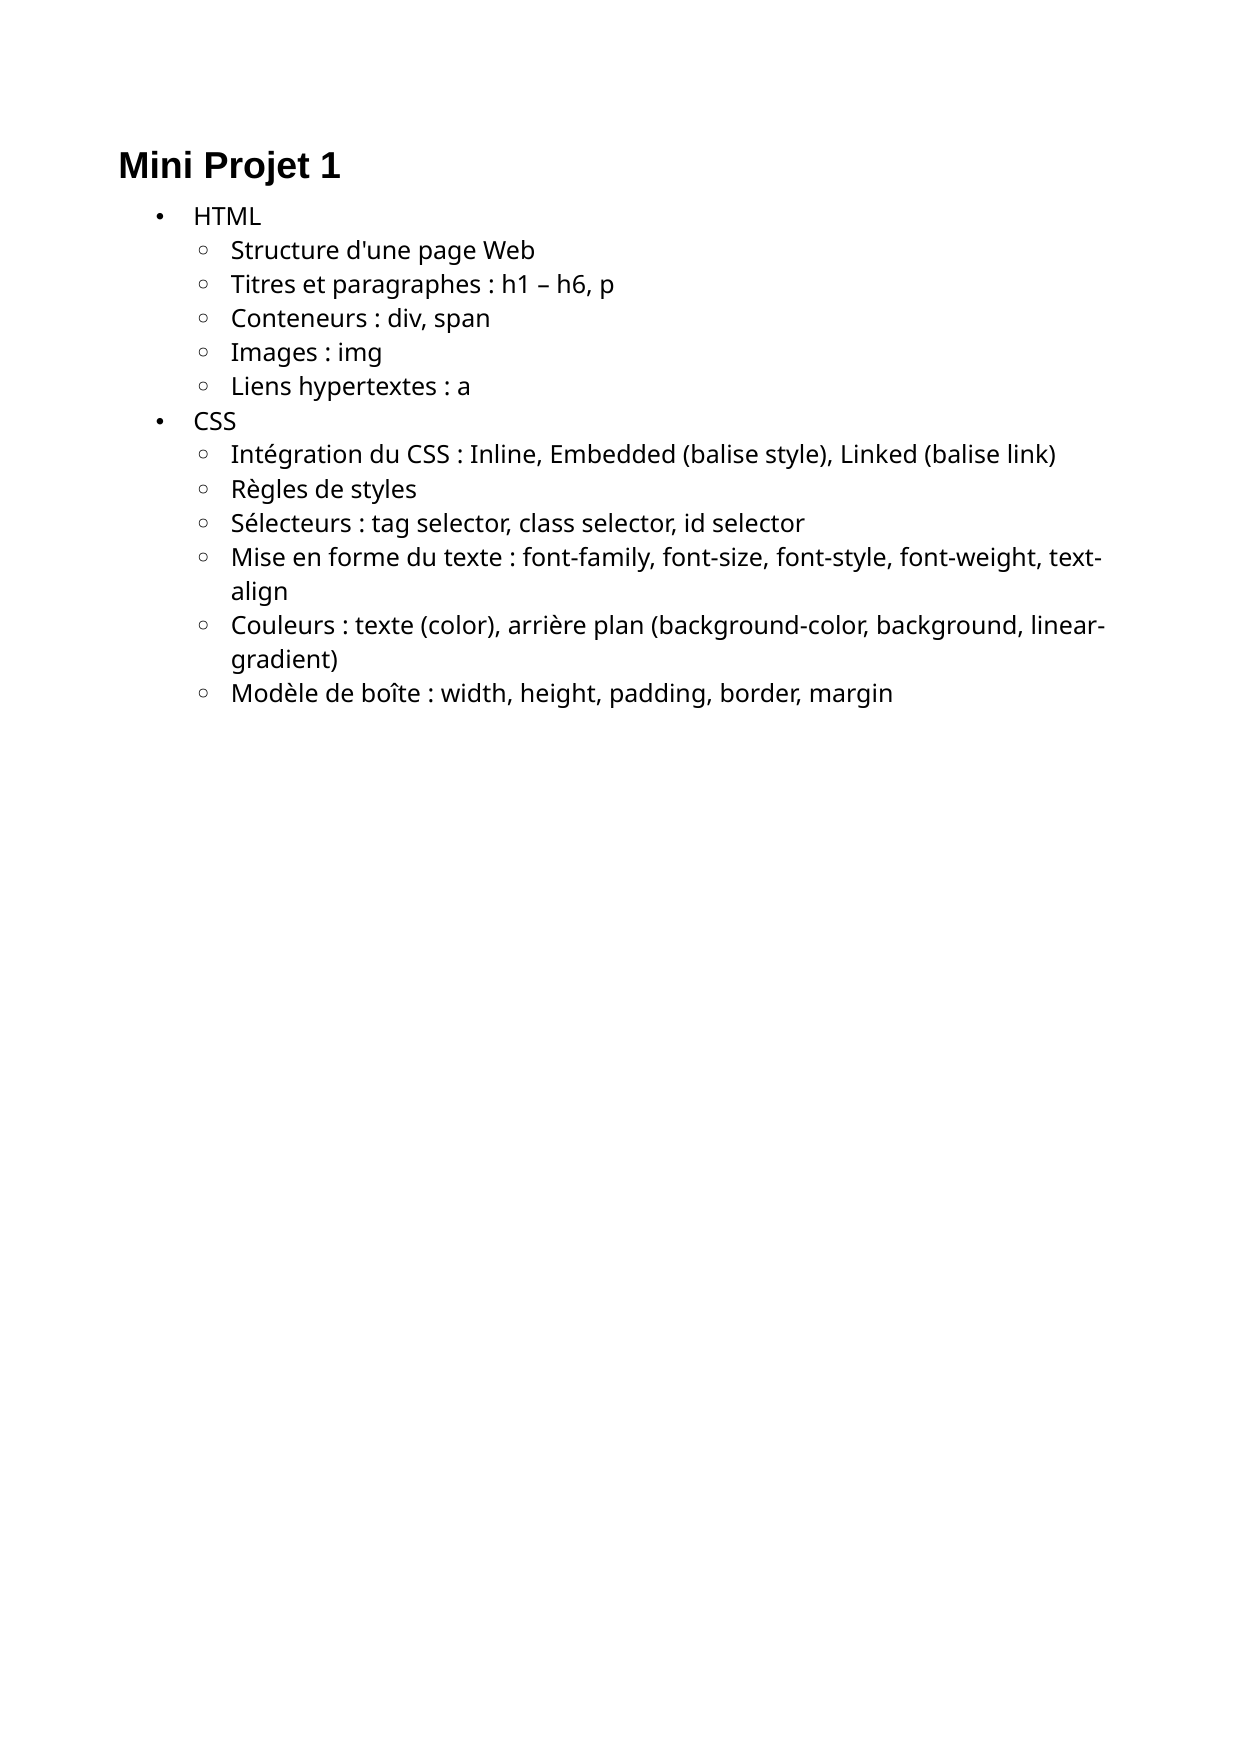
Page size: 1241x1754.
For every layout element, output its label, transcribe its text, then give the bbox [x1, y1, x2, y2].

list Conteneurs : div, span [193, 301, 1122, 335]
list Intégration du CSS : Inline, Embedded (balise style), Linked (balise link) [193, 437, 1122, 471]
list Sélecteurs : tag selector, class selector, id selector [193, 505, 1122, 539]
list Images : img [193, 335, 1122, 369]
list Règles de styles [193, 471, 1122, 505]
list Structure d'une page Web [193, 233, 1122, 267]
list Couleurs : texte (color), arrière plan (background-color, background, linear-gradient) [193, 607, 1122, 676]
list Liens hypertextes : a [193, 369, 1122, 403]
subtitle Mini Projet 1 [118, 143, 1122, 186]
list CSS [156, 403, 1122, 437]
list Titres et paragraphes : h1 – h6, p [193, 267, 1122, 301]
list Mise en forme du texte : font-family, font-size, font-style, font-weight, text-align [193, 539, 1122, 607]
list HTML [156, 199, 1122, 233]
list Modèle de boîte : width, height, padding, border, margin [193, 676, 1122, 710]
